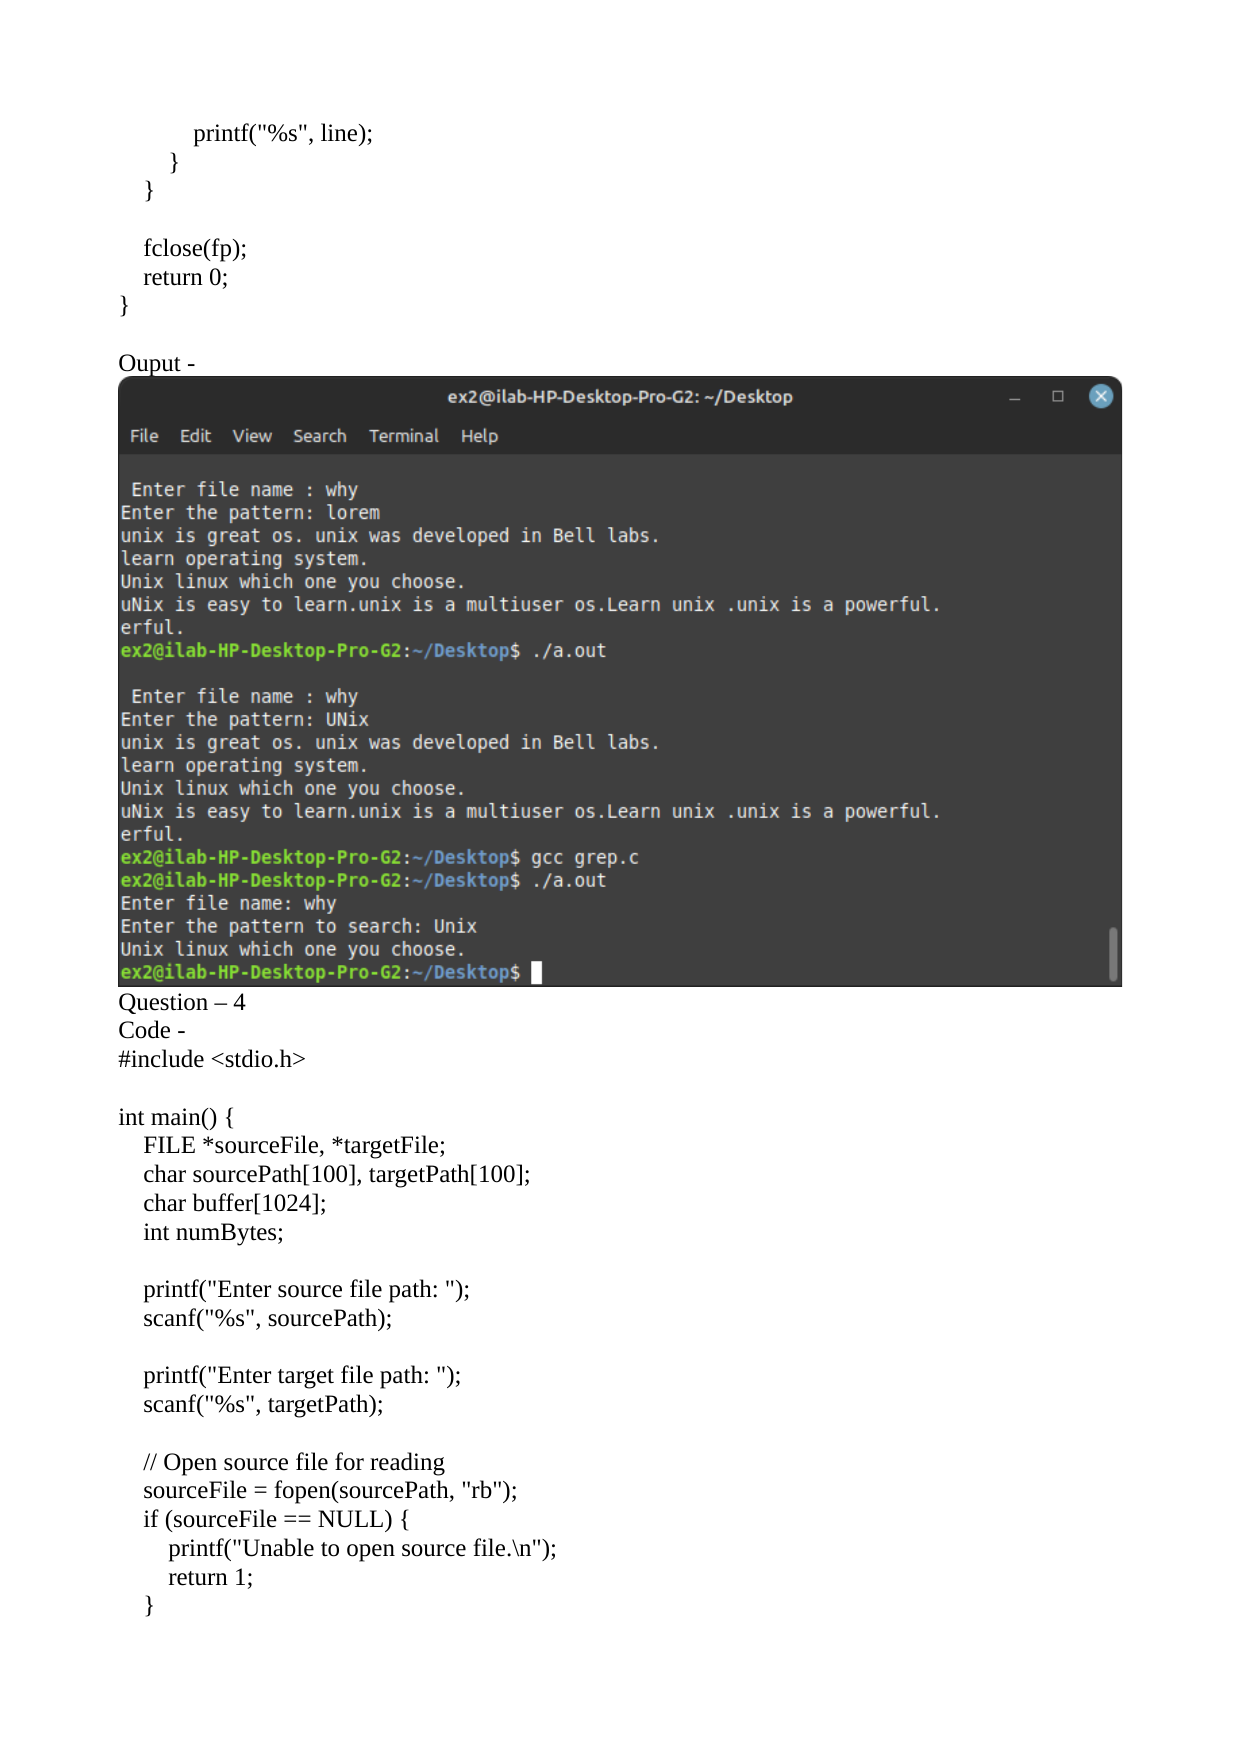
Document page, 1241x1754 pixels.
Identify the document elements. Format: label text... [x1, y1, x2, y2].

text Ouput - [118, 348, 1122, 376]
text if (sourceFile == NULL) { [118, 1504, 1122, 1533]
text fclose(fp); [118, 233, 1122, 262]
text Code - [118, 1016, 1122, 1044]
text int numBytes; [118, 1217, 1122, 1246]
text printf("%s", line); [118, 118, 1122, 147]
text } [118, 1591, 1122, 1619]
text printf("Unable to open source file.\n"); [118, 1533, 1122, 1562]
text } [118, 176, 1122, 204]
text return 1; [118, 1562, 1122, 1591]
text Question – 4 [118, 987, 1122, 1016]
text sourceFile = fopen(sourcePath, "rb"); [118, 1476, 1122, 1504]
text FILE *sourceFile, *targetFile; [118, 1131, 1122, 1159]
text } [118, 291, 1122, 319]
text } [118, 147, 1122, 176]
text scanf("%s", targetPath); [118, 1389, 1122, 1418]
text return 0; [118, 262, 1122, 291]
text printf("Enter source file path: "); [118, 1274, 1122, 1303]
text int main() { [118, 1102, 1122, 1131]
text char sourcePath[100], targetPath[100]; [118, 1159, 1122, 1188]
picture [118, 376, 1123, 987]
text scanf("%s", sourcePath); [118, 1303, 1122, 1332]
text printf("Enter target file path: "); [118, 1361, 1122, 1389]
text // Open source file for reading [118, 1447, 1122, 1476]
text #include <stdio.h> [118, 1044, 1122, 1073]
text char buffer[1024]; [118, 1188, 1122, 1217]
